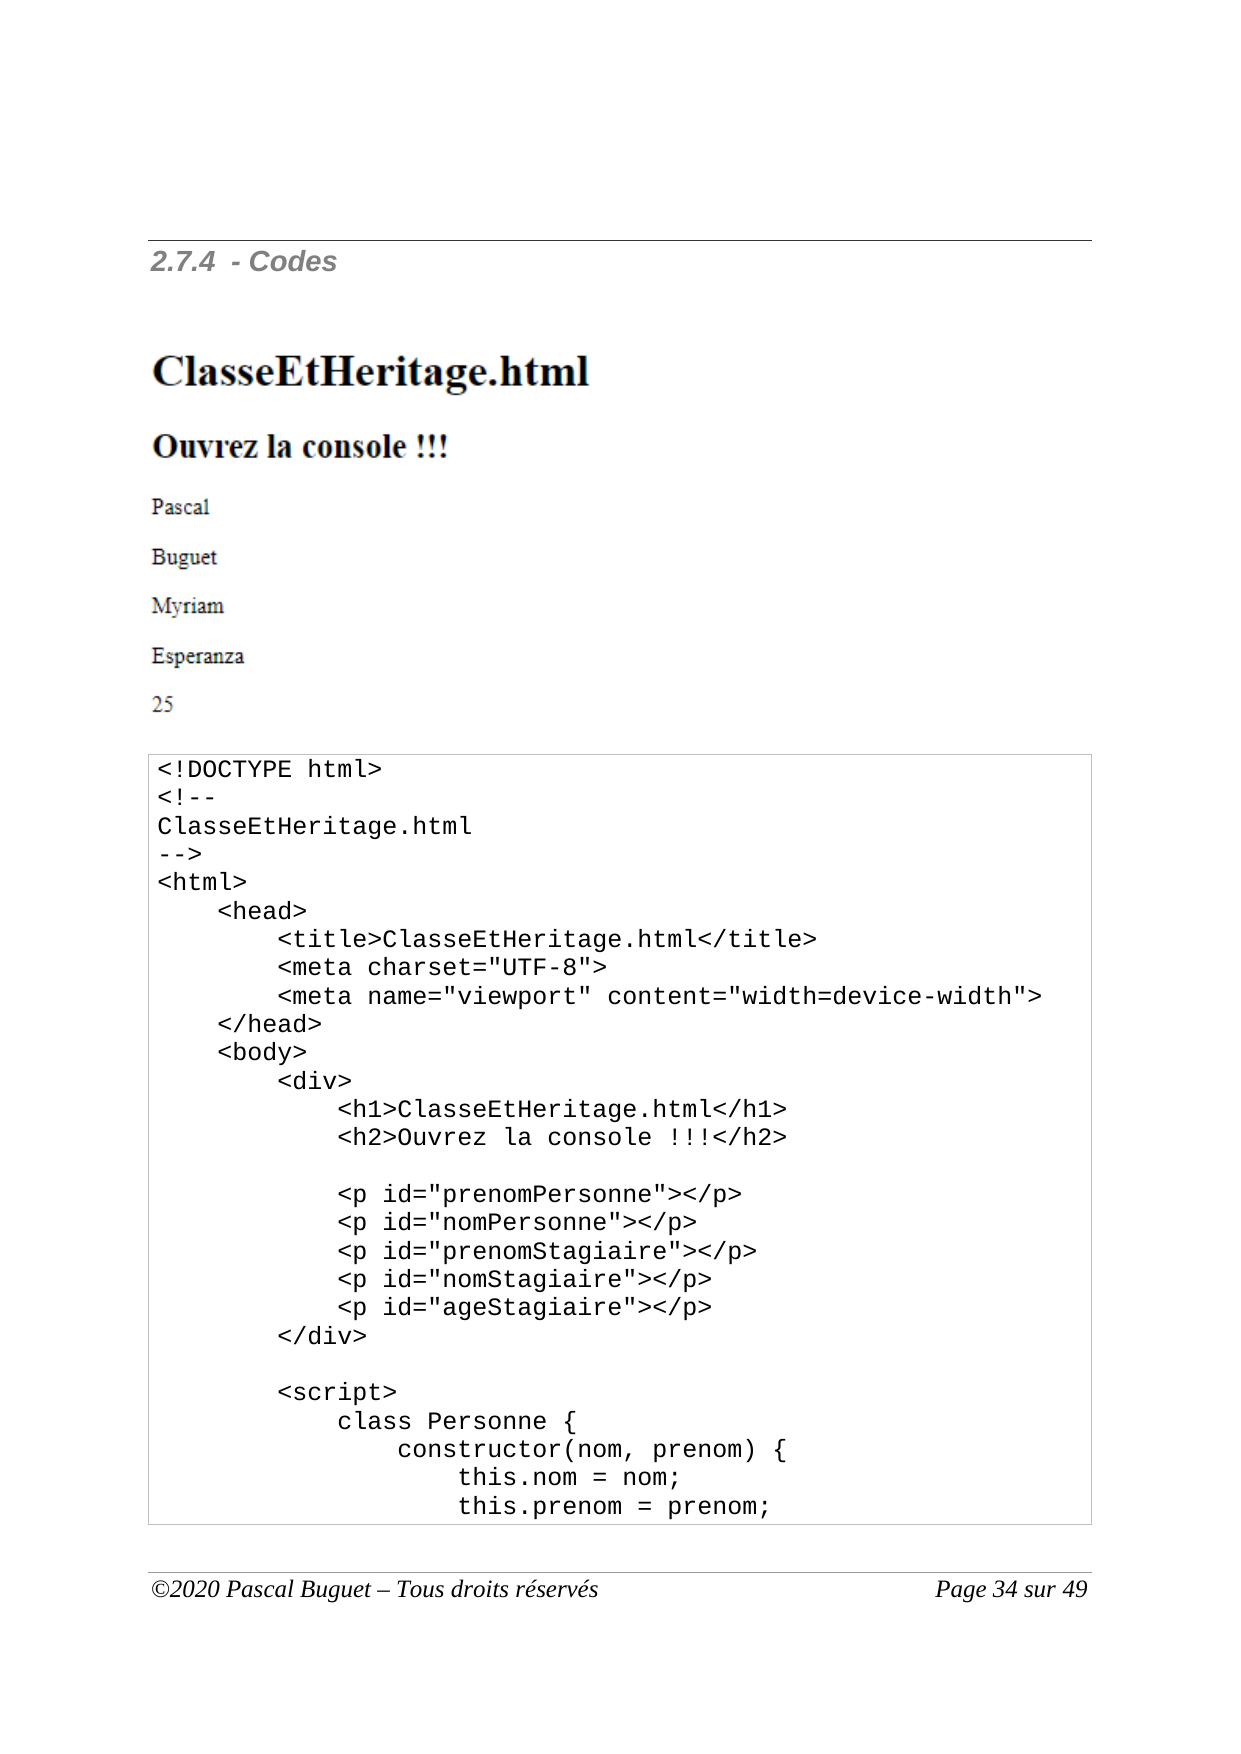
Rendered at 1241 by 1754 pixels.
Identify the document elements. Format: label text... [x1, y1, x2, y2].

text <html> [149, 867, 1091, 895]
text constructor(nom, prenom) { [149, 1433, 1091, 1462]
text <div> [149, 1065, 1091, 1093]
text <p id="ageStagiaire"></p> [149, 1292, 1091, 1320]
picture [147, 321, 601, 720]
text <!DOCTYPE html> [149, 755, 1091, 782]
text class Personne { [149, 1405, 1091, 1433]
text <body> [149, 1037, 1091, 1065]
text <p id="nomStagiaire"></p> [149, 1263, 1091, 1292]
text this.prenom = prenom; [149, 1490, 1091, 1524]
text <p id="nomPersonne"></p> [149, 1207, 1091, 1235]
text </head> [149, 1008, 1091, 1037]
text <meta name="viewport" content="width=device-width"> [149, 980, 1091, 1008]
text --> [149, 838, 1091, 867]
text </div> [149, 1320, 1091, 1352]
text <h1>ClasseEtHeritage.html</h1> [149, 1093, 1091, 1122]
text ClasseEtHeritage.html [149, 810, 1091, 838]
text <title>ClasseEtHeritage.html</title> [149, 923, 1091, 952]
text <meta charset="UTF-8"> [149, 952, 1091, 980]
text <script> [149, 1377, 1091, 1405]
text <p id="prenomStagiaire"></p> [149, 1235, 1091, 1263]
text <p id="prenomPersonne"></p> [149, 1178, 1091, 1207]
subtitle - Codes [148, 241, 1092, 281]
text <h2>Ouvrez la console !!!</h2> [149, 1122, 1091, 1153]
text this.nom = nom; [149, 1462, 1091, 1490]
text <head> [149, 895, 1091, 923]
text <!-- [149, 782, 1091, 810]
